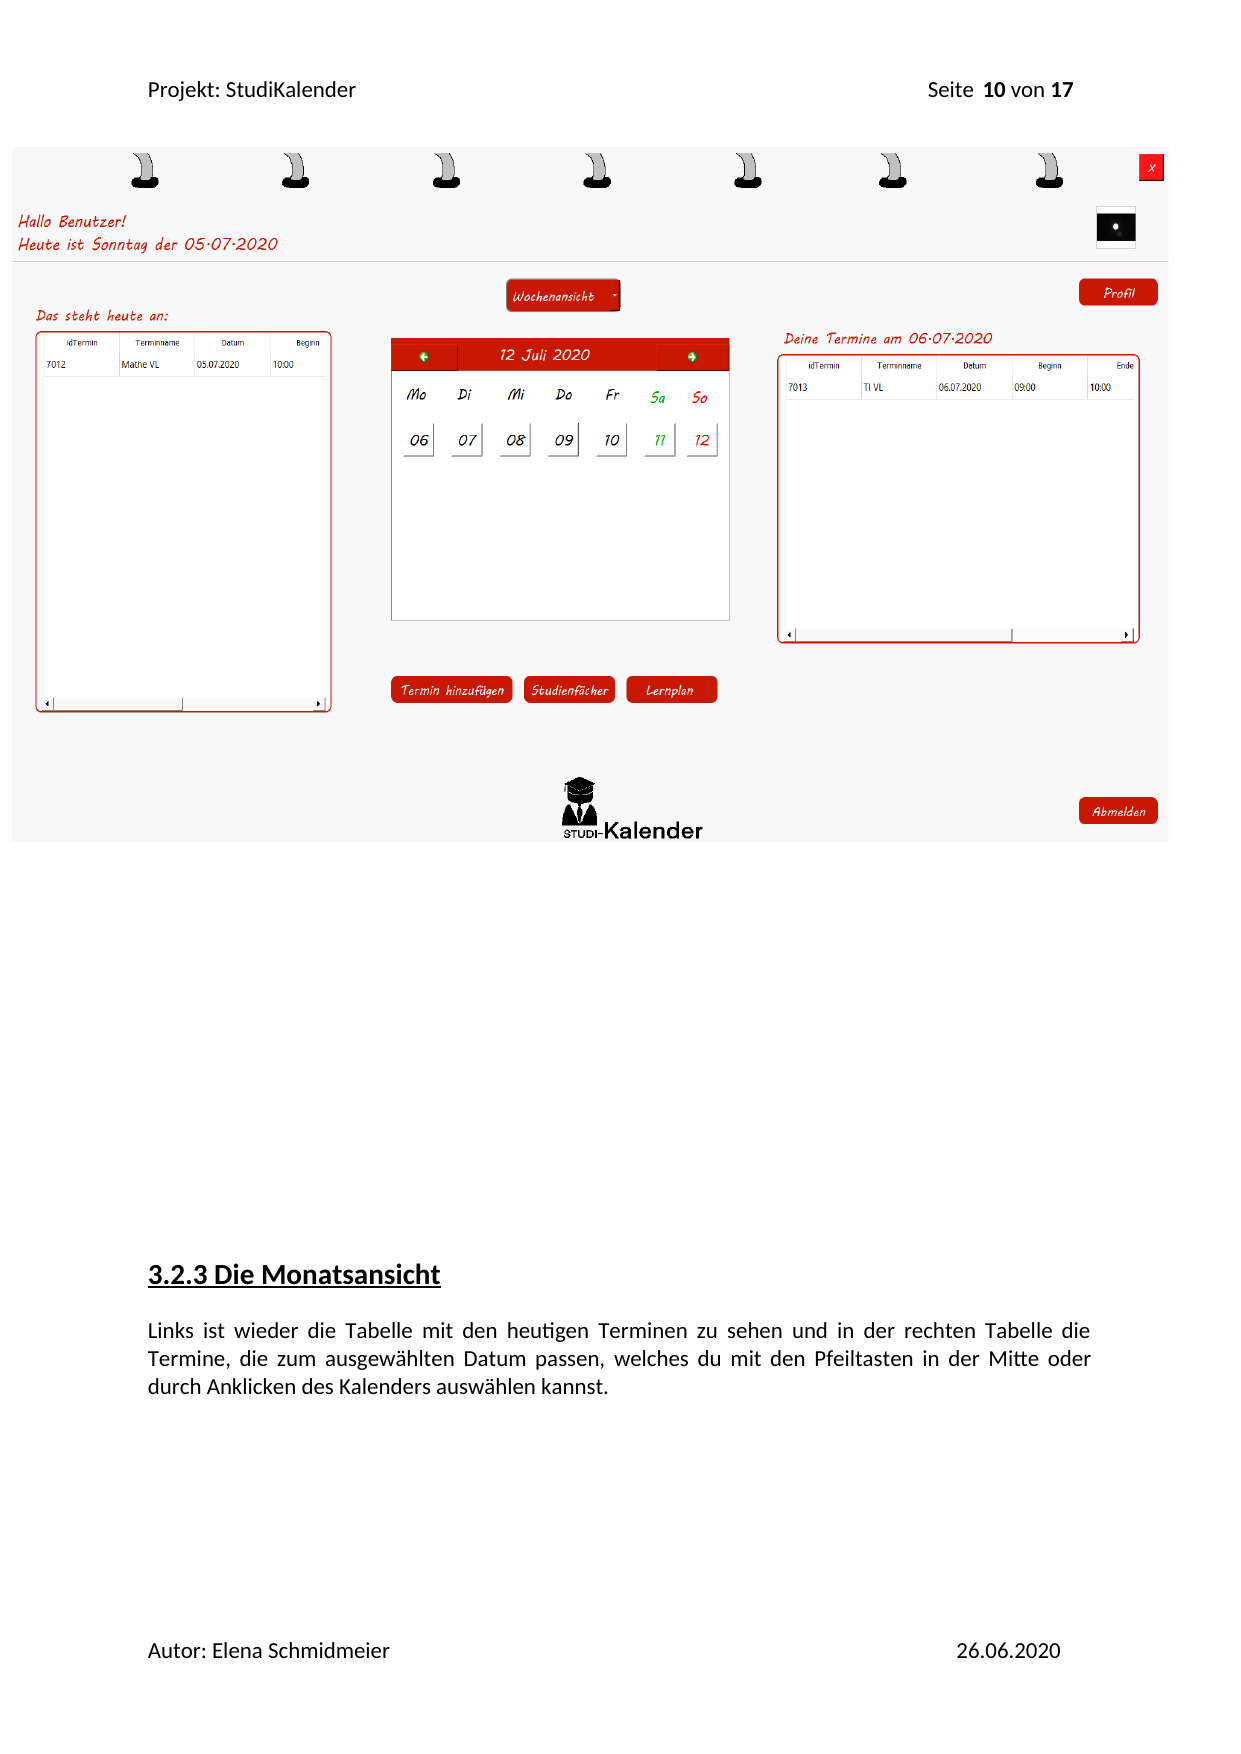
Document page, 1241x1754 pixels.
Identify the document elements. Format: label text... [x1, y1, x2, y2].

text Links ist wieder die Tabelle mit den heutigen Terminen zu sehen und in der rechten Tabelle die Termine, die zum ausgewählten Datum passen, welches du mit den Pfeiltasten in der Mitte oder durch Anklicken des Kalenders auswählen kannst. [148, 1316, 1093, 1400]
subtitle 3.2.3 Die Monatsansicht [148, 1256, 1093, 1291]
